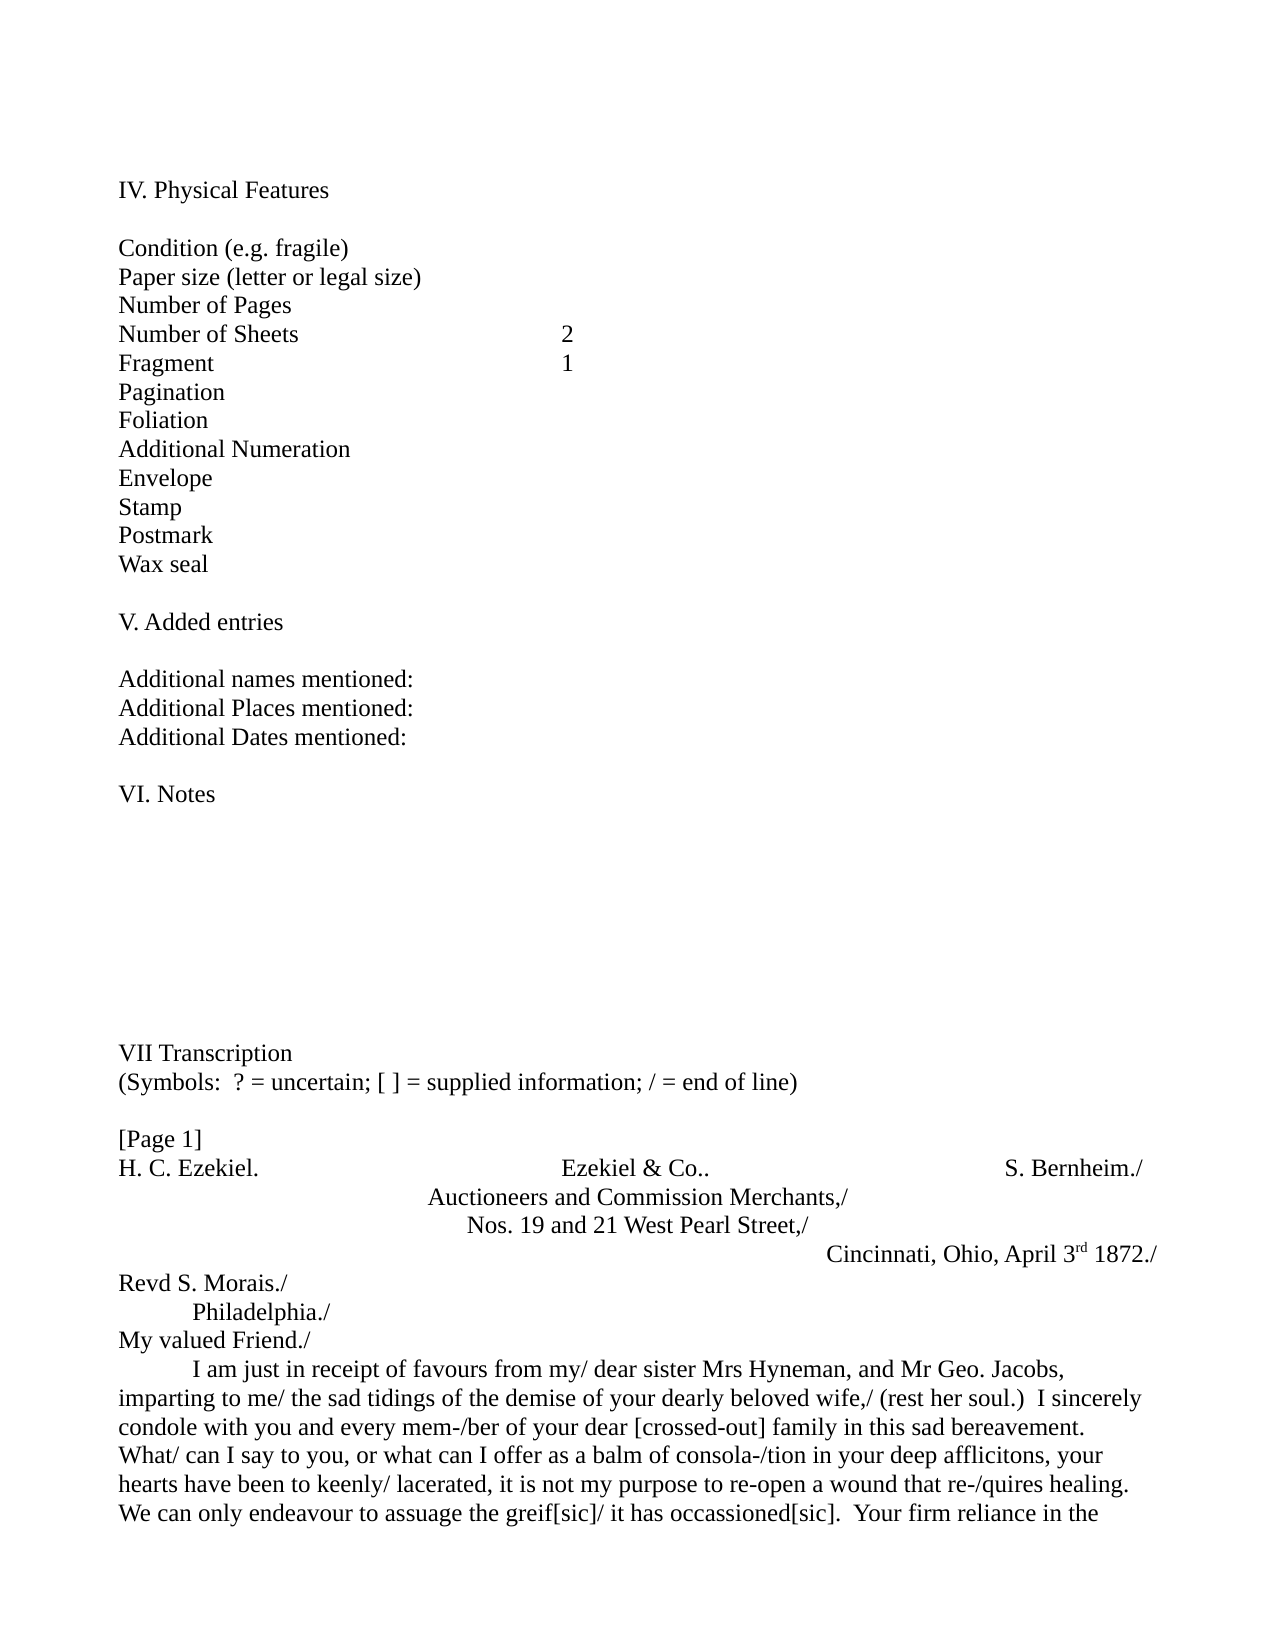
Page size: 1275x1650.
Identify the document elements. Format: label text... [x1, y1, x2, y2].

text Fragment 1 [118, 348, 1157, 377]
text Postma rk [118, 521, 1157, 549]
text Additional Numeration [118, 434, 1157, 463]
text Auctioneers and Commission Merchants,/ [118, 1182, 1157, 1211]
text H. C. Ezekiel. Ezekiel & Co.. S. Bernheim./ [118, 1153, 1157, 1182]
text Foliation [118, 406, 1157, 434]
text Additional Places mentioned: [118, 693, 1157, 722]
text Philadelphia./ [118, 1297, 1157, 1326]
text Additional names mentioned: [118, 664, 1157, 693]
text Paper size (letter or legal size) [118, 262, 1157, 291]
text VII Transcription [118, 1038, 1157, 1067]
text Revd S. Morais./ [118, 1268, 1157, 1297]
text Additional Dates mentioned: [118, 722, 1157, 751]
text Stamp [118, 492, 1157, 521]
text Cincinnati, Ohio, April 3rd 1872./ [118, 1239, 1157, 1268]
text Number of Pages [118, 291, 1157, 319]
text Pagination [118, 377, 1157, 406]
text I am just in receipt of favours from my/ dear sister Mrs Hyneman, and Mr Geo. Jacobs, imparting to me/ the sad tidings of the demise of your dearly beloved wife,/ (rest her soul.) I sincerely condole with you and every mem-/ber of your dear [crossed-out] family in this sad bereavement. What/ can I say to you, or what can I offer as a balm of consola-/tion in your deep afflicitons, your hearts have been to keenly/ lacerated, it is not my purpose to re-open a wound that re-/quires healing. We can only endeavour to assuage the greif[sic]/ it has occassioned[sic]. Your firm reliance in the [118, 1354, 1157, 1527]
text [Page 1] [118, 1124, 1157, 1153]
text V. Added entries [118, 607, 1157, 636]
text VI. Notes [118, 779, 1157, 808]
text Number of Sheets 2 [118, 319, 1157, 348]
text (Symbols: ? = uncertain; [ ] = supplied information; / = end of line) [118, 1067, 1157, 1096]
text Nos. 19 and 21 West Pearl Street,/ [118, 1211, 1157, 1239]
text Envelope [118, 463, 1157, 492]
text IV. Physical Features [118, 176, 1157, 204]
text My valued Friend./ [118, 1326, 1157, 1354]
text Wax seal [118, 549, 1157, 578]
text Condition (e.g. fragile) [118, 233, 1157, 262]
